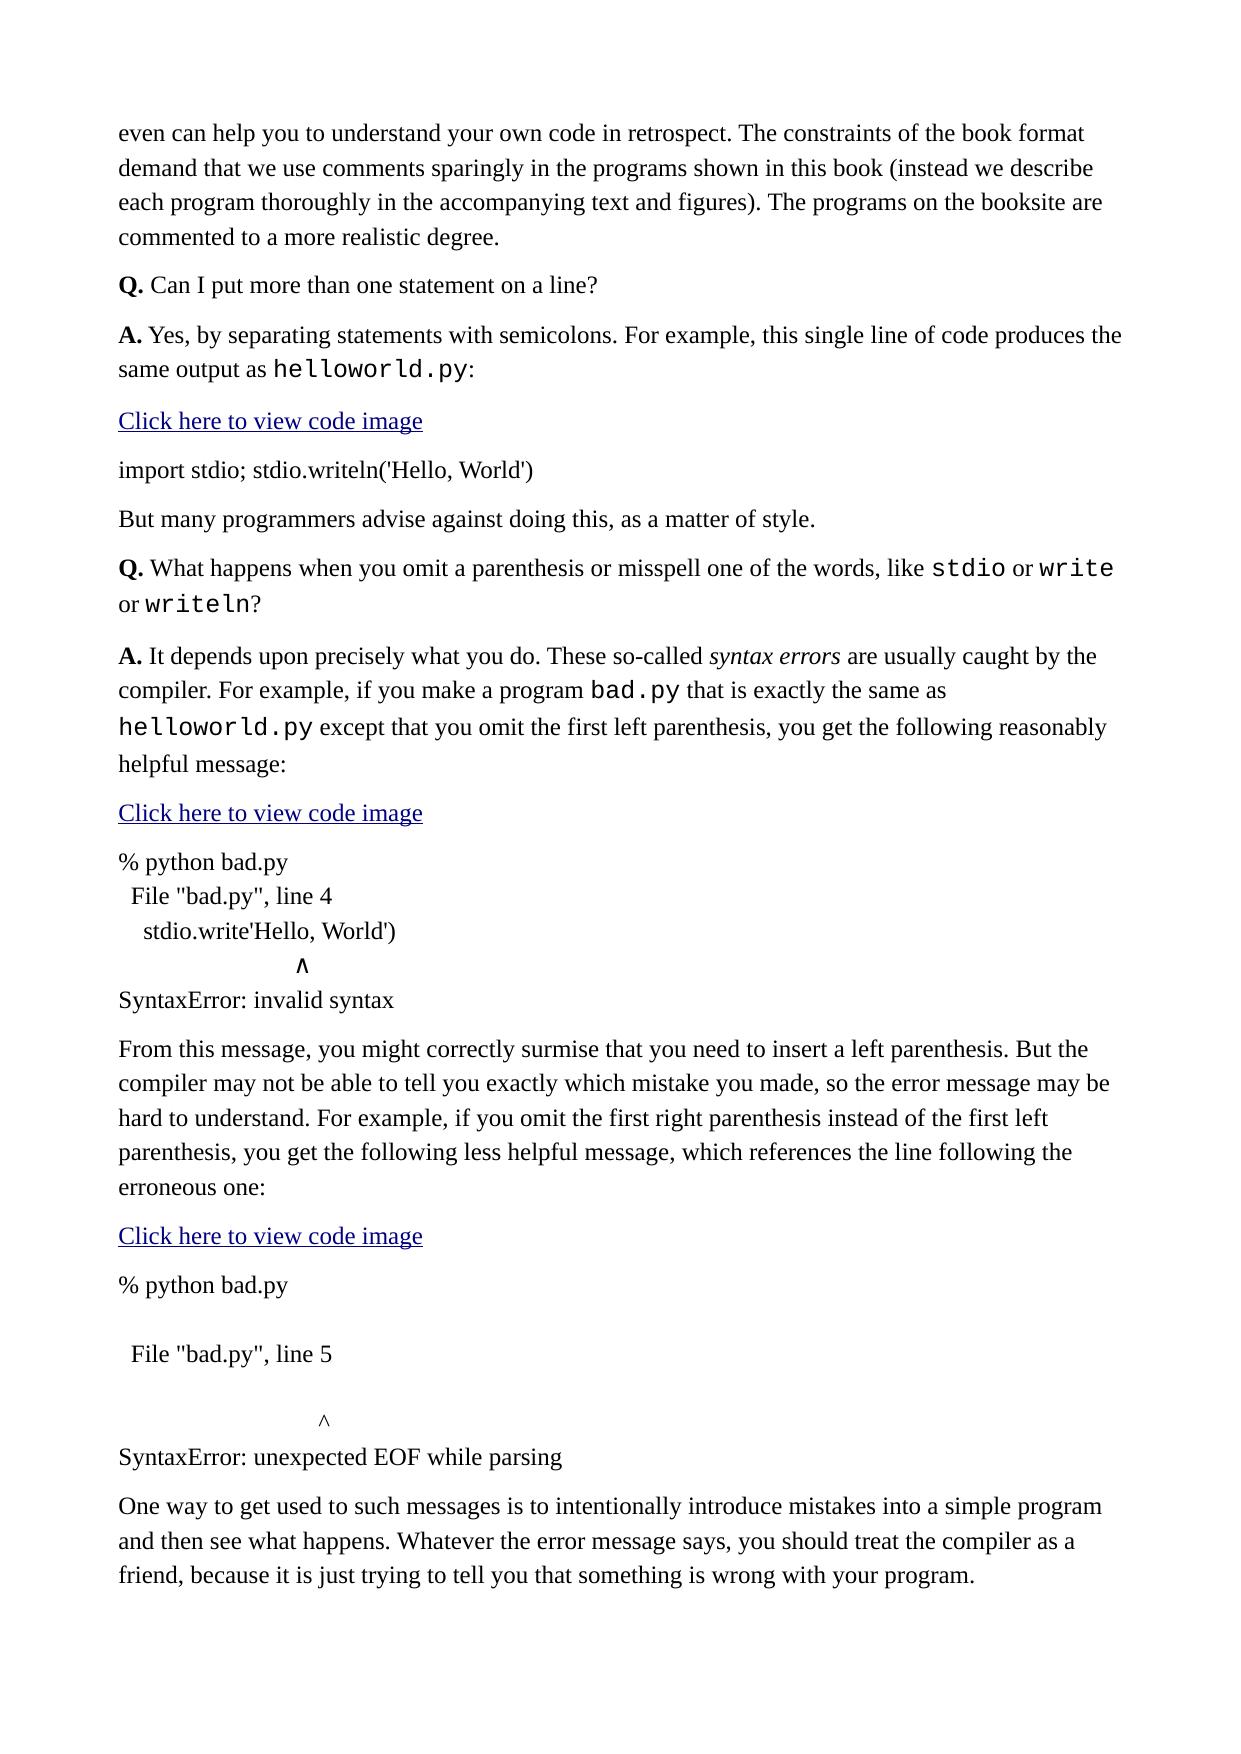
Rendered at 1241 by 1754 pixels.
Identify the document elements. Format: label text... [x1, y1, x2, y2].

text A. It depends upon precisely what you do. These so-called syntax errors are usually caught by the compiler. For example, if you make a program bad.py that is exactly the same as helloworld.py except that you omit the first left parenthesis, you get the following reasonably helpful message: [118, 641, 1122, 777]
text From this message, you might correctly surmise that you need to insert a left parenthesis. But the compiler may not be able to tell you exactly which mistake you made, so the error message may be hard to understand. For example, if you omit the first right parenthesis instead of the first left parenthesis, you get the following less helpful message, which references the line following the erroneous one: [118, 1034, 1122, 1200]
text One way to get used to such messages is to intentionally introduce mistakes into a simple program and then see what happens. Whatever the error message says, you should treat the compiler as a friend, because it is just trying to tell you that something is wrong with your program. [118, 1491, 1122, 1589]
text Q. What happens when you omit a parenthesis or misspell one of the words, like stdio or write or writeln? [118, 553, 1122, 620]
text % python bad.py File "bad.py", line 5 ^ SyntaxError: unexpected EOF while parsing [118, 1270, 1122, 1471]
text A. Yes, by separating statements with semicolons. For example, this single line of code produces the same output as helloworld.py: [118, 320, 1122, 385]
text Click here to view code image [118, 1221, 1122, 1249]
text Q. Can I put more than one statement on a line? [118, 271, 1122, 299]
text % python bad.py File "bad.py", line 4 stdio.write'Hello, World') ∧ SyntaxError: invalid syntax [118, 847, 1122, 1013]
text Click here to view code image [118, 406, 1122, 434]
text import stdio; stdio.writeln('Hello, World') [118, 455, 1122, 483]
text even can help you to understand your own code in retrospect. The constraints of the book format demand that we use comments sparingly in the programs shown in this book (instead we describe each program thoroughly in the accompanying text and figures). The programs on the booksite are commented to a more realistic degree. [118, 118, 1122, 250]
text Click here to view code image [118, 798, 1122, 826]
text But many programmers advise against doing this, as a matter of style. [118, 504, 1122, 533]
